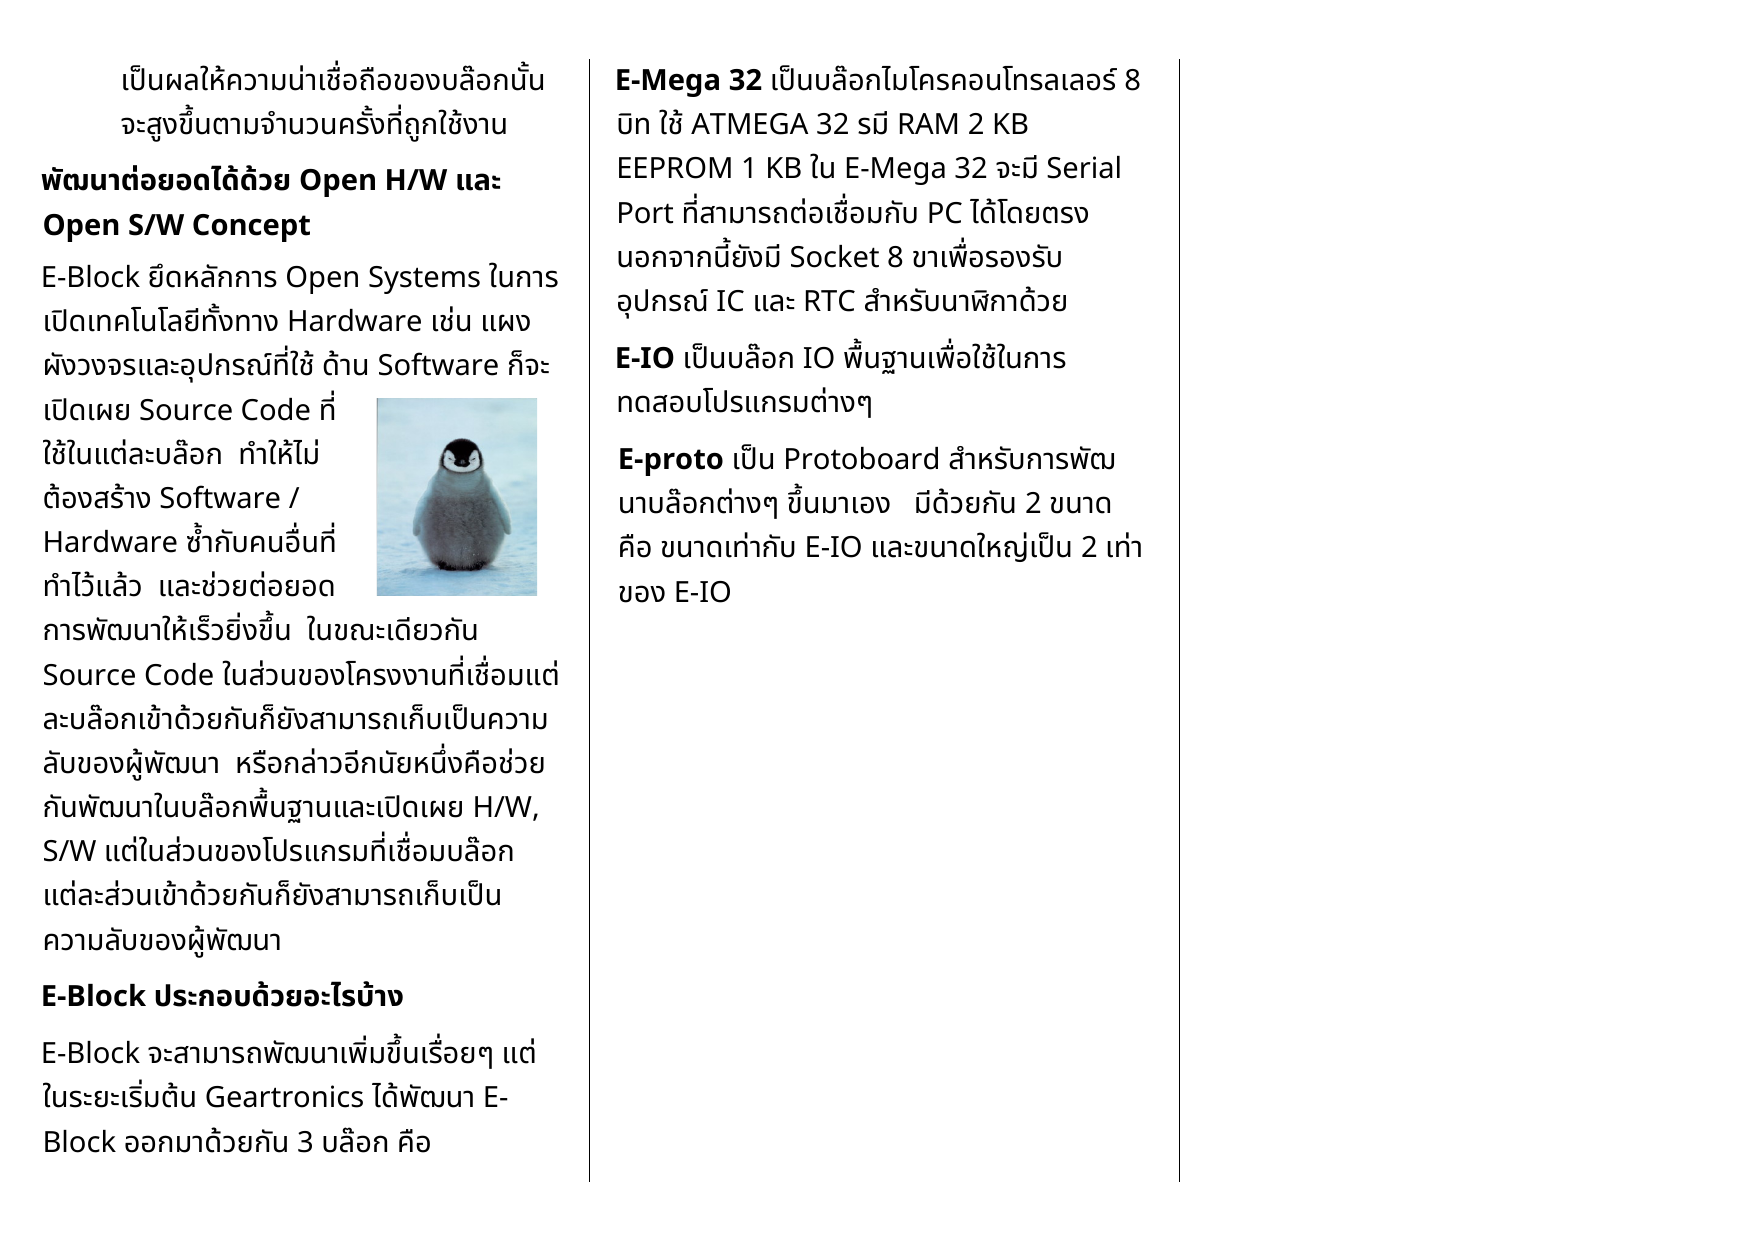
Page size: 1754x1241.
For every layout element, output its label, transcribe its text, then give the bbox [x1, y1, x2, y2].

picture [376, 398, 538, 596]
text E-Mega 32 เป็นบล๊อกไมโครคอนโทรลเลอร์ 8 บิท ใช้ ATMEGA 32 รมี RAM 2 KB EEPROM 1 KB ใน E-Mega 32 จะมี Serial Port ที่สามารถต่อเชื่อมกับ PC ได้โดยตรง นอกจากนี้ยังมี Socket 8 ขาเพื่อรองรับอุปกรณ์ IC และ RTC สำหรับนาฬิกาด้วย [614, 59, 1148, 325]
text E-Block ประกอบด้วยอะไรบ้าง [41, 976, 560, 1020]
text พัฒนาต่อยอดได้ด้วย Open H/W และ Open S/W Concept [41, 160, 560, 244]
text E-Block จะสามารถพัฒนาเพิ่มขึ้นเรื่อยๆ แต่ในระยะเริ่มต้น Geartronics ได้พัฒนา E-Block ออกมาด้วยกัน 3 บล๊อก คือ [41, 1032, 560, 1165]
list เป็นผลให้ความน่าเชื่อถือของบล๊อกนั้นจะสูงขึ้นตามจำนวนครั้งที่ถูกใช้งาน [83, 59, 568, 147]
text E-IO เป็นบล๊อก IO พื้นฐานเพื่อใช้ในการทดสอบโปรแกรมต่างๆ [614, 337, 1148, 426]
text E-Block ยึดหลักการ Open Systems ในการเปิดเทคโนโลยีทั้งทาง Hardware เช่น แผงผังวงจรและอุปกรณ์ที่ใช้ ด้าน Software ก็จะเปิดเผย Source Code ที่ใช้ในแต่ละบล๊อก ทำให้ไม่ต้องสร้าง Software / Hardware ซ้ำกับคนอื่นที่ทำไว้แล้ว และช่วยต่อยอดการพัฒนาให้เร็วยิ่งขึ้น ในขณะเดียวกัน Source Code ในส่วนของโครงงานที่เชื่อมแต่ละบล๊อกเข้าด้วยกันก็ยังสามารถเก็บเป็นความลับของผู้พัฒนา หรือกล่าวอีกนัยหนึ่งคือช่วยกันพัฒนาในบล๊อกพื้นฐานและเปิดเผย H/W, S/W แต่ในส่วนของโปรแกรมที่เชื่อมบล๊อกแต่ละส่วนเข้าด้วยกันก็ยังสามารถเก็บเป็นความลับของผู้พัฒนา [41, 256, 560, 963]
text E-proto เป็น Protoboard สำหรับการพัฒนาบล๊อกต่างๆ ขึ้นมาเอง มีด้วยกัน 2 ขนาด คือ ขนาดเท่ากับ E-IO และขนาดใหญ่เป็น 2 เท่าของ E-IO [618, 438, 1148, 615]
